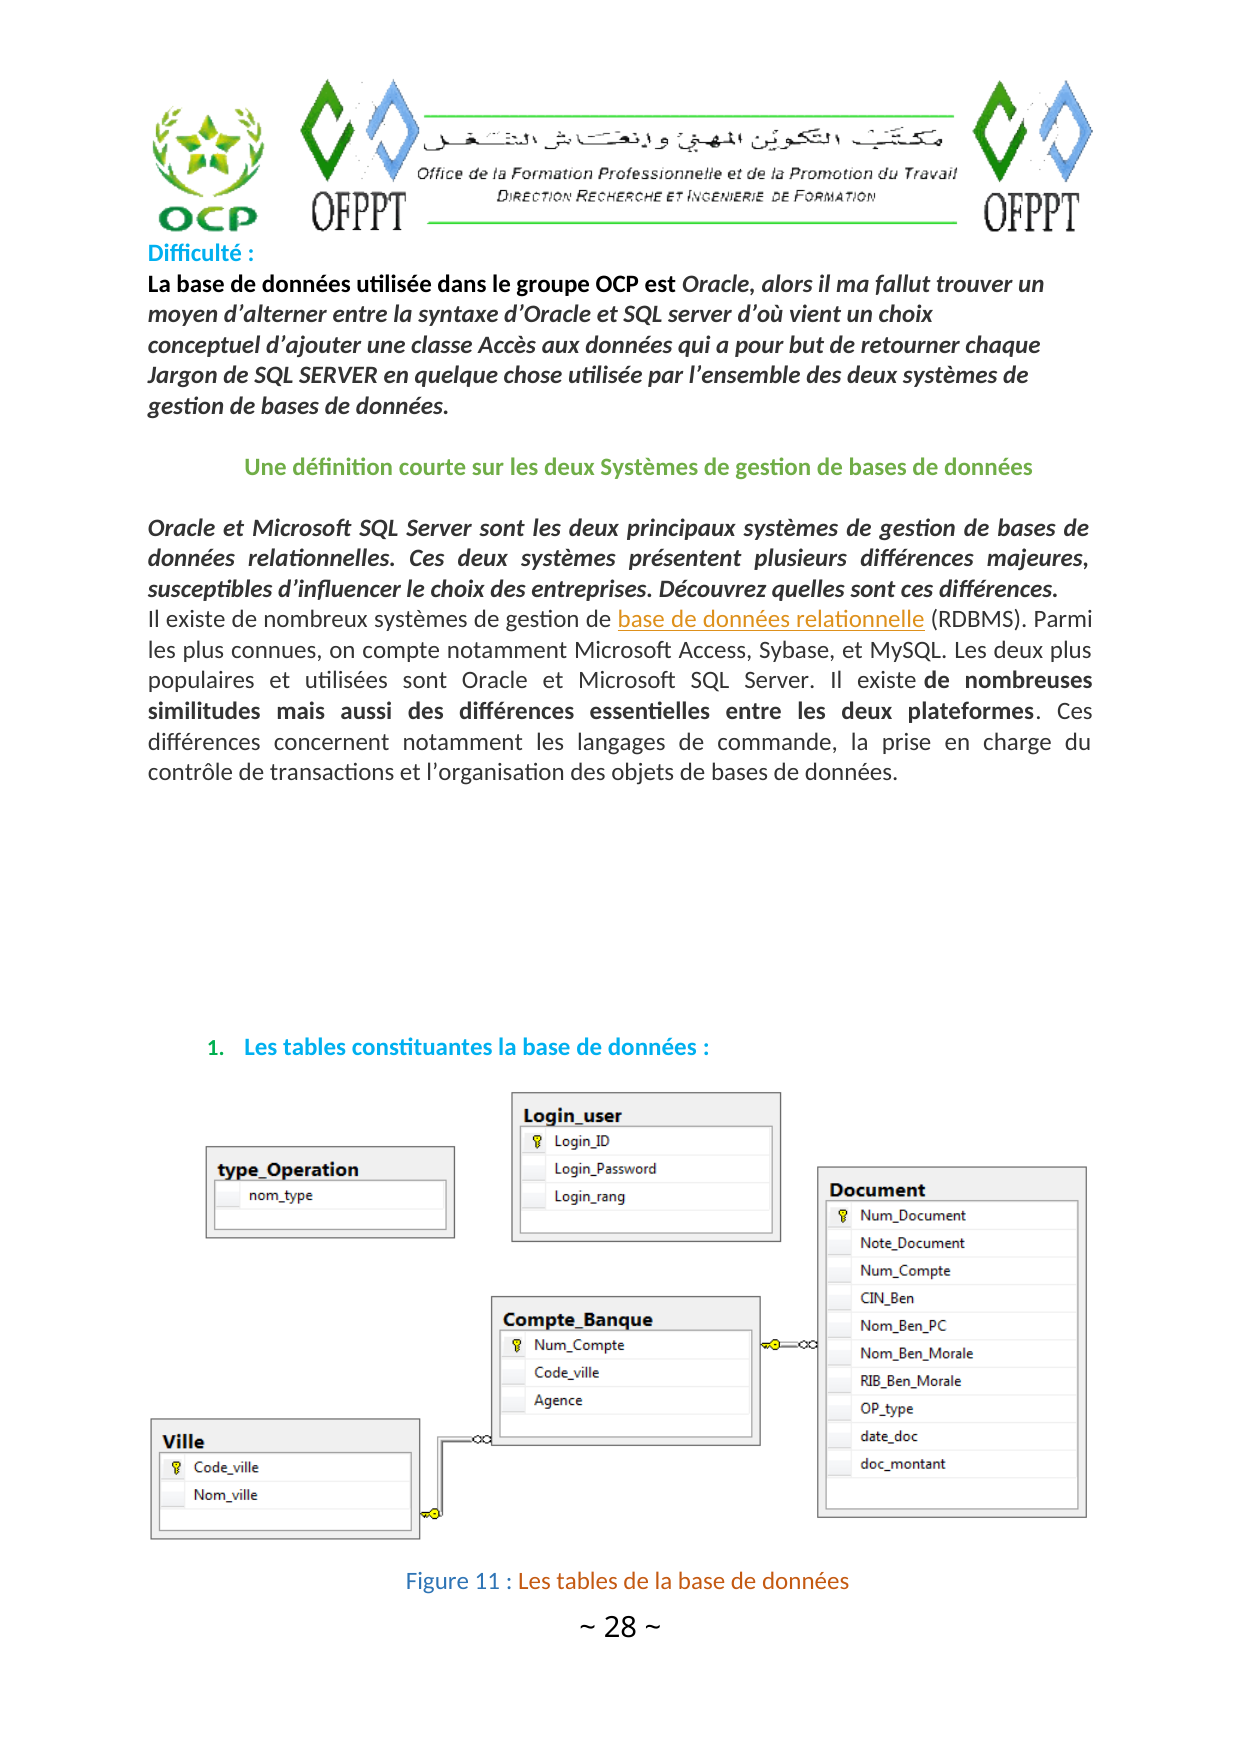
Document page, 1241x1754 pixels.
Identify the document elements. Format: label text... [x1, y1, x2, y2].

text La base de données utilisée dans le groupe OCP est Oracle, alors il ma fallut trouver un moyen d’alterner entre la syntaxe d’Oracle et SQL server d’où vient un choix conceptuel d’ajouter une classe Accès aux données qui a pour but de retourner chaque [148, 268, 1048, 359]
text Jargon de SQL SERVER en quelque chose utilisée par l’ensemble des deux systèmes de gestion de bases de données. [148, 359, 1048, 421]
text Oracle et Microsoft SQL Server sont les deux principaux systèmes de gestion de bases de données relationnelles. Ces deux systèmes présentent plusieurs différences majeures, susceptibles d’influencer le choix des entreprises. Découvrez quelles sont ces différences. [148, 512, 1093, 604]
text Il existe de nombreux systèmes de gestion de base de données relationnelle (RDBMS). Parmi les plus connues, on compte notamment Microsoft Access, Sybase, et MySQL. Les deux plus populaires et utilisées sont Oracle et Microsoft SQL Server. Il existe de nombreuses similitudes mais aussi des différences essentielles entre les deux plateformes. Ces différences concernent notamment les langages de commande, la prise en charge du contrôle de transactions et l’organisation des objets de bases de données. [148, 604, 1093, 787]
list Les tables constituantes la base de données : [207, 1031, 1048, 1061]
text Difficulté : [148, 237, 1048, 268]
list Une définition courte sur les deux Systèmes de gestion de bases de données [244, 451, 1048, 482]
text Figure 11 : Les tables de la base de données [207, 1565, 1048, 1595]
